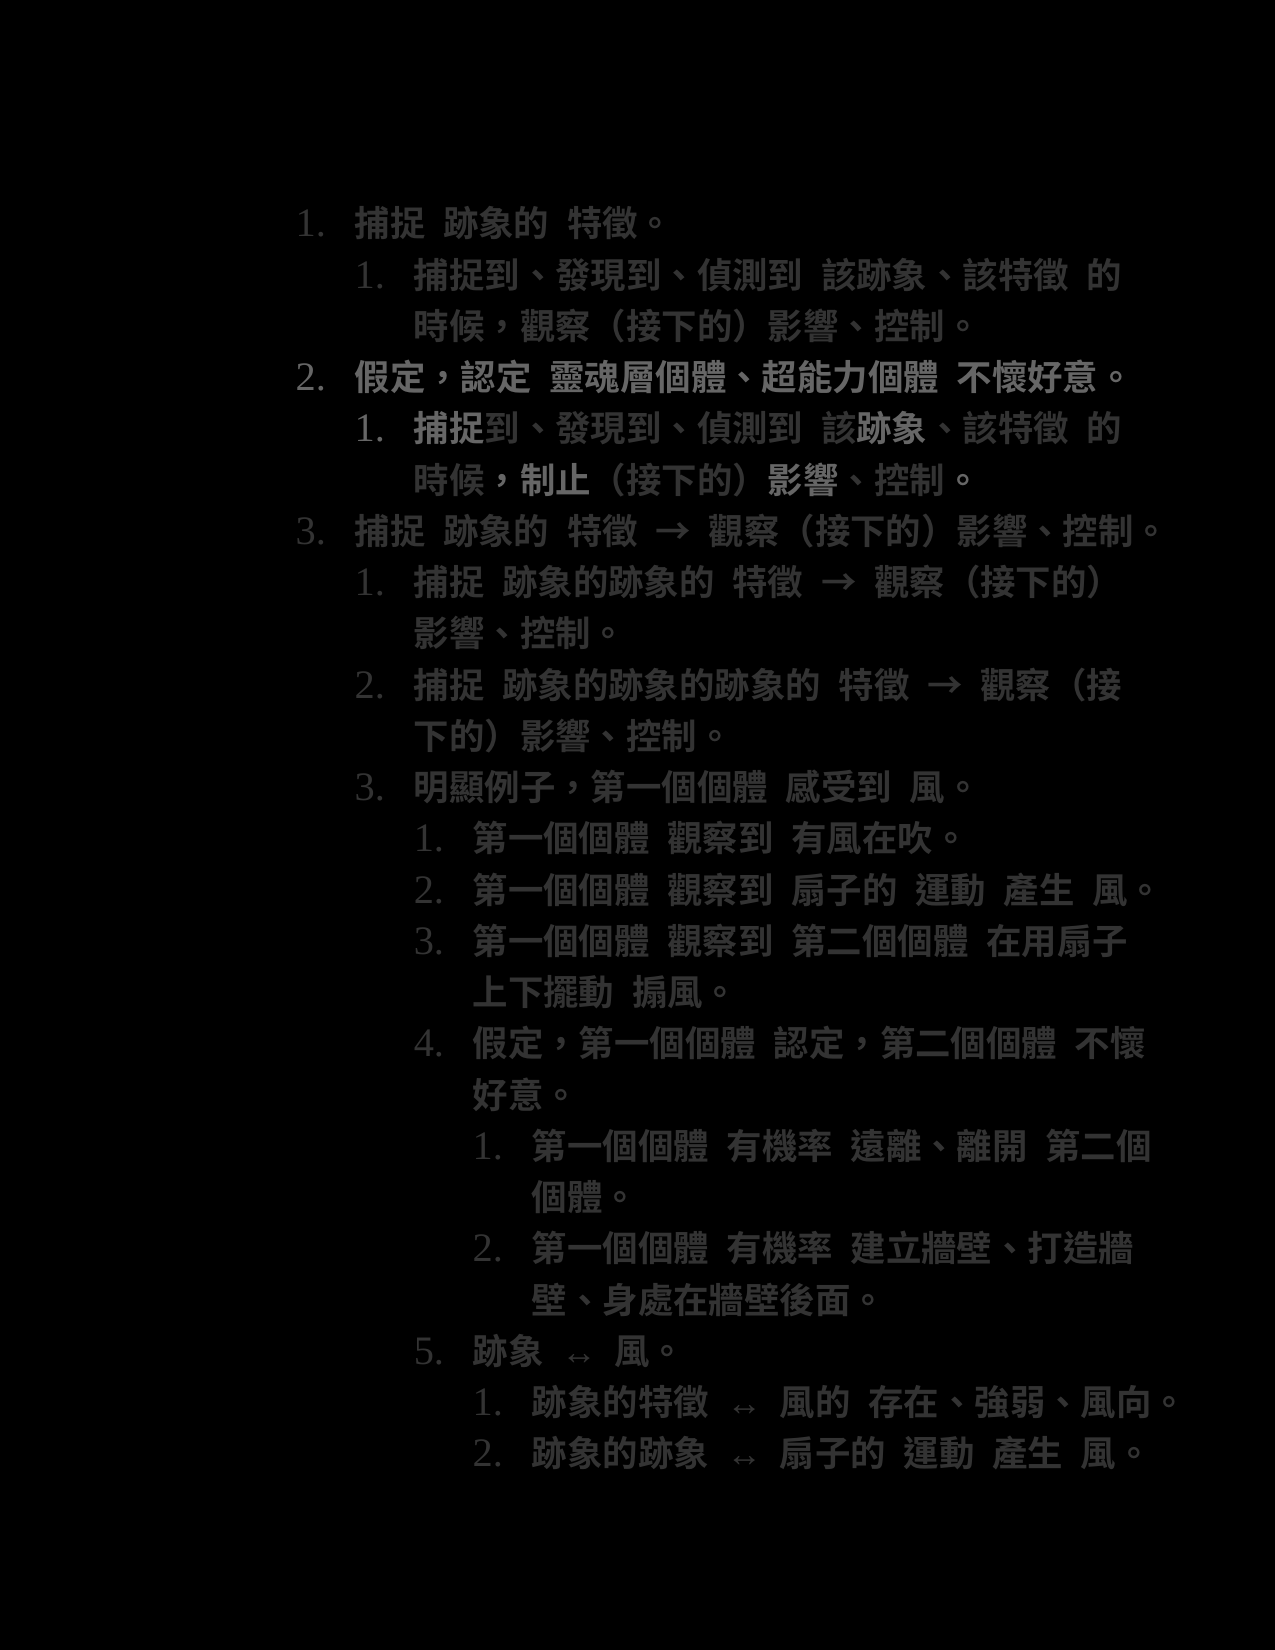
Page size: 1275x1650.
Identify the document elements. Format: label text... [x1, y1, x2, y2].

list 捕捉 跡象的跡象的 特徵 → 觀察（接下的）影響、控制。 [354, 554, 1157, 657]
list 第一個個體 有機率 建立牆壁、打造牆壁、身處在牆壁後面。 [472, 1221, 1157, 1323]
list 跡象的跡象 ↔ 扇子的 運動 產生 風。 [472, 1426, 1157, 1477]
list 第一個個體 觀察到 第二個個體 在用扇子 上下擺動 搧風。 [413, 913, 1157, 1016]
list 捕捉 跡象的跡象的跡象的 特徵 → 觀察（接下的）影響、控制。 [354, 657, 1157, 759]
list 捕捉到、發現到、偵測到 該跡象、該特徵 的時候，制止（接下的）影響、控制。 [354, 401, 1157, 503]
list 跡象 ↔ 風。 [413, 1323, 1157, 1374]
list 假定，認定 靈魂層個體、超能力個體 不懷好意。 [295, 349, 1157, 401]
list 明顯例子，第一個個體 感受到 風。 [354, 759, 1157, 811]
list 捕捉 跡象的 特徵。 [295, 196, 1157, 247]
list 捕捉到、發現到、偵測到 該跡象、該特徵 的時候，觀察（接下的）影響、控制。 [354, 247, 1157, 349]
list 第一個個體 有機率 遠離、離開 第二個個體。 [472, 1118, 1157, 1221]
list 跡象的特徵 ↔ 風的 存在、強弱、風向。 [472, 1374, 1157, 1426]
list 捕捉 跡象的 特徵 → 觀察（接下的）影響、控制。 [295, 503, 1157, 554]
list 假定，第一個個體 認定，第二個個體 不懷好意。 [413, 1016, 1157, 1118]
list 第一個個體 觀察到 扇子的 運動 產生 風。 [413, 862, 1157, 913]
list 第一個個體 觀察到 有風在吹。 [413, 811, 1157, 862]
